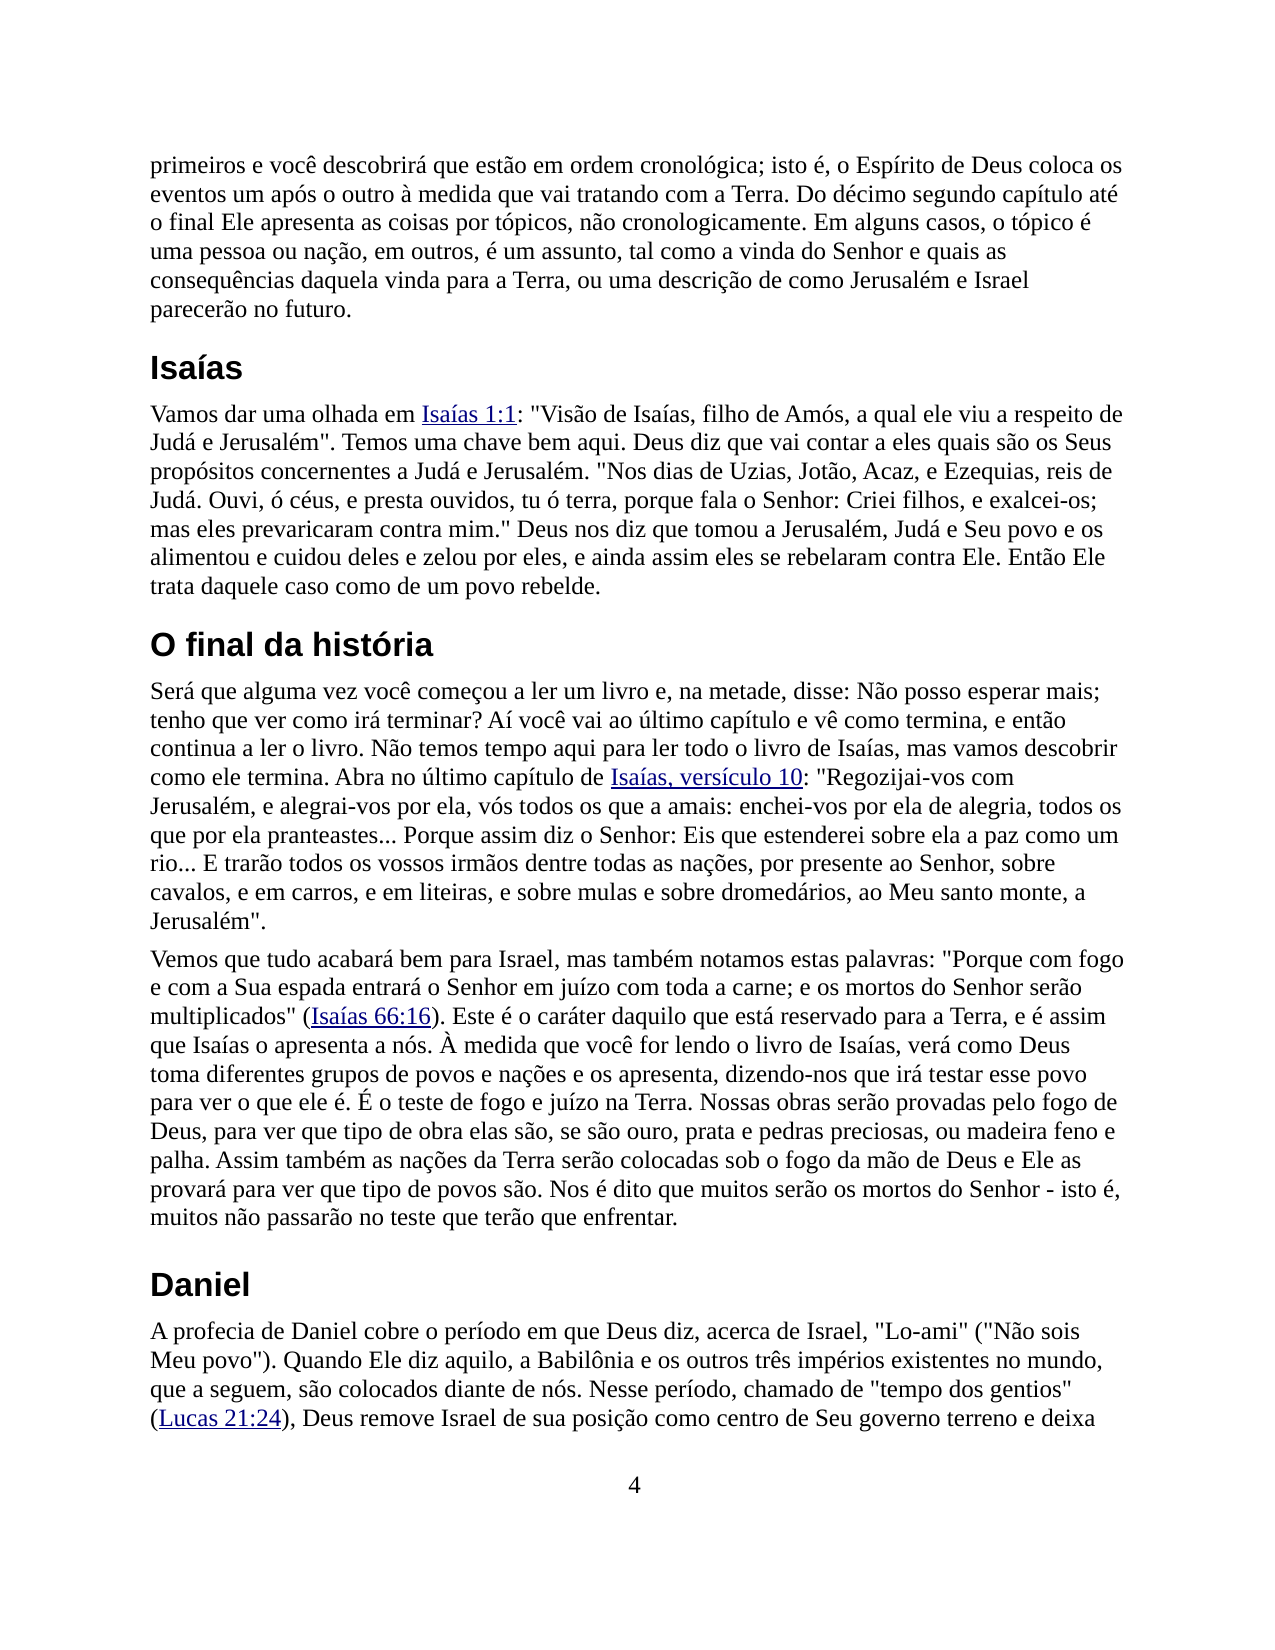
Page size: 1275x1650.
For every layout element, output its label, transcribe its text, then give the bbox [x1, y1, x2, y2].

text primeiros e você descobrirá que estão em ordem cronológica; isto é, o Espírito de Deus coloca os eventos um após o outro à medida que vai tratando com a Terra. Do décimo segundo capítulo até o final Ele apresenta as coisas por tópicos, não cronologicamente. Em alguns casos, o tópico é uma pessoa ou nação, em outros, é um assunto, tal como a vinda do Senhor e quais as consequências daquela vinda para a Terra, ou uma descrição de como Jerusalém e Israel parecerão no futuro. [150, 150, 1125, 322]
text Vemos que tudo acabará bem para Israel, mas também notamos estas palavras: "Porque com fogo e com a Sua espada entrará o Senhor em juízo com toda a carne; e os mortos do Senhor serão multiplicados" (Isaías 66:16). Este é o caráter daquilo que está reservado para a Terra, e é assim que Isaías o apresenta a nós. À medida que você for lendo o livro de Isaías, verá como Deus toma diferentes grupos de povos e nações e os apresenta, dizendo-nos que irá testar esse povo para ver o que ele é. É o teste de fogo e juízo na Terra. Nossas obras serão provadas pelo fogo de Deus, para ver que tipo de obra elas são, se são ouro, prata e pedras preciosas, ou madeira feno e palha. Assim também as nações da Terra serão colocadas sob o fogo da mão de Deus e Ele as provará para ver que tipo de povos são. Nos é dito que muitos serão os mortos do Senhor - isto é, muitos não passarão no teste que terão que enfrentar. [150, 944, 1125, 1231]
subtitle Isaías [150, 347, 1125, 386]
text A profecia de Daniel cobre o período em que Deus diz, acerca de Israel, "Lo-ami" ("Não sois Meu povo"). Quando Ele diz aquilo, a Babilônia e os outros três impérios existentes no mundo, que a seguem, são colocados diante de nós. Nesse período, chamado de "tempo dos gentios" (Lucas 21:24), Deus remove Israel de sua posição como centro de Seu governo terreno e deixa [150, 1316, 1125, 1431]
subtitle Daniel [150, 1265, 1125, 1304]
text Será que alguma vez você começou a ler um livro e, na metade, disse: Não posso esperar mais; tenho que ver como irá terminar? Aí você vai ao último capítulo e vê como termina, e então continua a ler o livro. Não temos tempo aqui para ler todo o livro de Isaías, mas vamos descobrir como ele termina. Abra no último capítulo de Isaías, versículo 10: "Regozijai-vos com Jerusalém, e alegrai-vos por ela, vós todos os que a amais: enchei-vos por ela de alegria, todos os que por ela pranteastes... Porque assim diz o Senhor: Eis que estenderei sobre ela a paz como um rio... E trarão todos os vossos irmãos dentre todas as nações, por presente ao Senhor, sobre cavalos, e em carros, e em liteiras, e sobre mulas e sobre dromedários, ao Meu santo monte, a Jerusalém". [150, 676, 1125, 935]
subtitle O final da história [150, 625, 1125, 663]
text Vamos dar uma olhada em Isaías 1:1: "Visão de Isaías, filho de Amós, a qual ele viu a respeito de Judá e Jerusalém". Temos uma chave bem aqui. Deus diz que vai contar a eles quais são os Seus propósitos concernentes a Judá e Jerusalém. "Nos dias de Uzias, Jotão, Acaz, e Ezequias, reis de Judá. Ouvi, ó céus, e presta ouvidos, tu ó terra, porque fala o Senhor: Criei filhos, e exalcei-os; mas eles prevaricaram contra mim." Deus nos diz que tomou a Jerusalém, Judá e Seu povo e os alimentou e cuidou deles e zelou por eles, e ainda assim eles se rebelaram contra Ele. Então Ele trata daquele caso como de um povo rebelde. [150, 399, 1125, 600]
